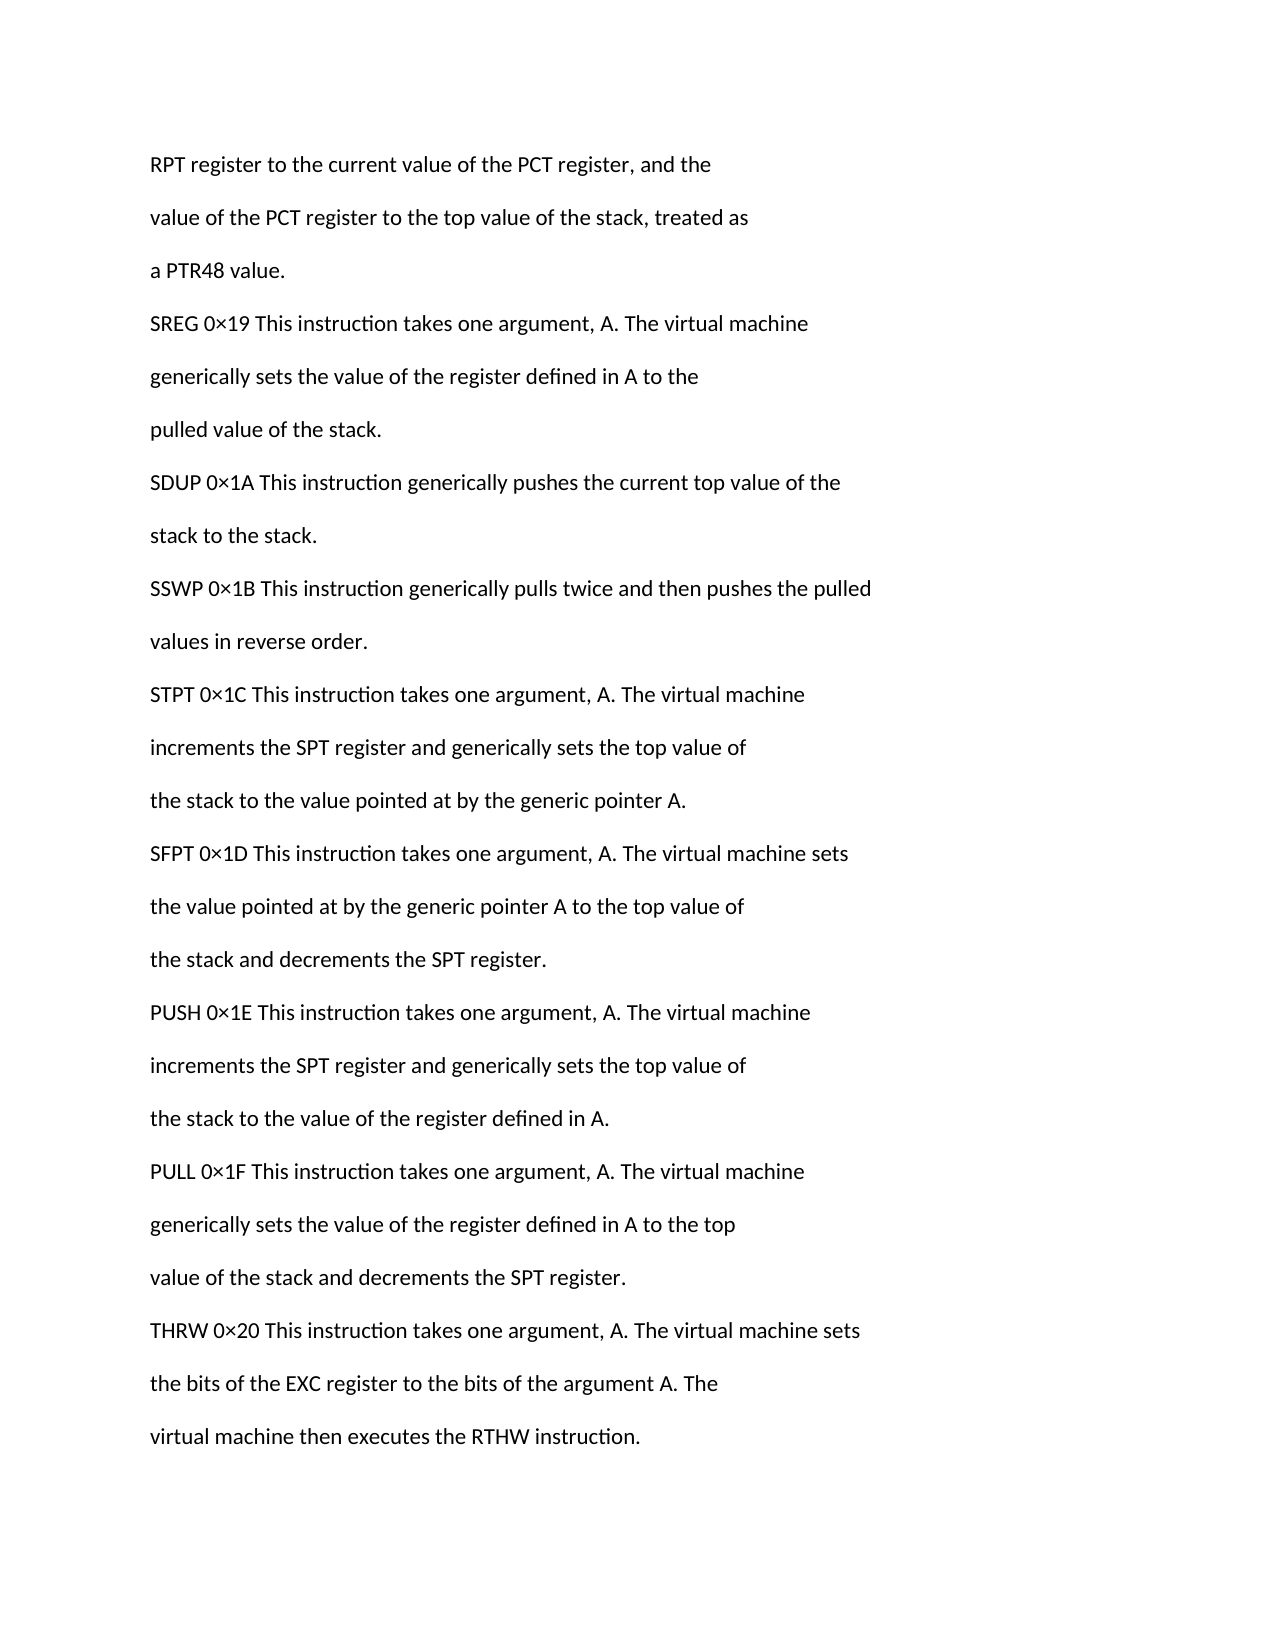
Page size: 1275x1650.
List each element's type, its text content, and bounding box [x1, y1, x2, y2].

text a PTR48 value. [150, 256, 1125, 284]
text the value pointed at by the generic pointer A to the top value of [150, 892, 1125, 920]
text SREG 0×19 This instruction takes one argument, A. The virtual machine [150, 309, 1125, 337]
text increments the SPT register and generically sets the top value of [150, 733, 1125, 761]
text virtual machine then executes the RTHW instruction. [150, 1422, 1125, 1451]
text pulled value of the stack. [150, 415, 1125, 443]
text STPT 0×1C This instruction takes one argument, A. The virtual machine [150, 680, 1125, 708]
text the stack and decrements the SPT register. [150, 945, 1125, 973]
text value of the PCT register to the top value of the stack, treated as [150, 203, 1125, 231]
text the stack to the value of the register defined in A. [150, 1104, 1125, 1132]
text values in reverse order. [150, 627, 1125, 655]
text SSWP 0×1B This instruction generically pulls twice and then pushes the pulled [150, 574, 1125, 602]
text generically sets the value of the register defined in A to the [150, 362, 1125, 390]
text the stack to the value pointed at by the generic pointer A. [150, 786, 1125, 814]
text SDUP 0×1A This instruction generically pushes the current top value of the [150, 468, 1125, 496]
text generically sets the value of the register defined in A to the top [150, 1210, 1125, 1238]
text PULL 0×1F This instruction takes one argument, A. The virtual machine [150, 1157, 1125, 1185]
text RPT register to the current value of the PCT register, and the [150, 150, 1125, 178]
text value of the stack and decrements the SPT register. [150, 1263, 1125, 1291]
text the bits of the EXC register to the bits of the argument A. The [150, 1369, 1125, 1397]
text SFPT 0×1D This instruction takes one argument, A. The virtual machine sets [150, 839, 1125, 867]
text increments the SPT register and generically sets the top value of [150, 1051, 1125, 1079]
text stack to the stack. [150, 521, 1125, 549]
text PUSH 0×1E This instruction takes one argument, A. The virtual machine [150, 998, 1125, 1026]
text THRW 0×20 This instruction takes one argument, A. The virtual machine sets [150, 1316, 1125, 1344]
